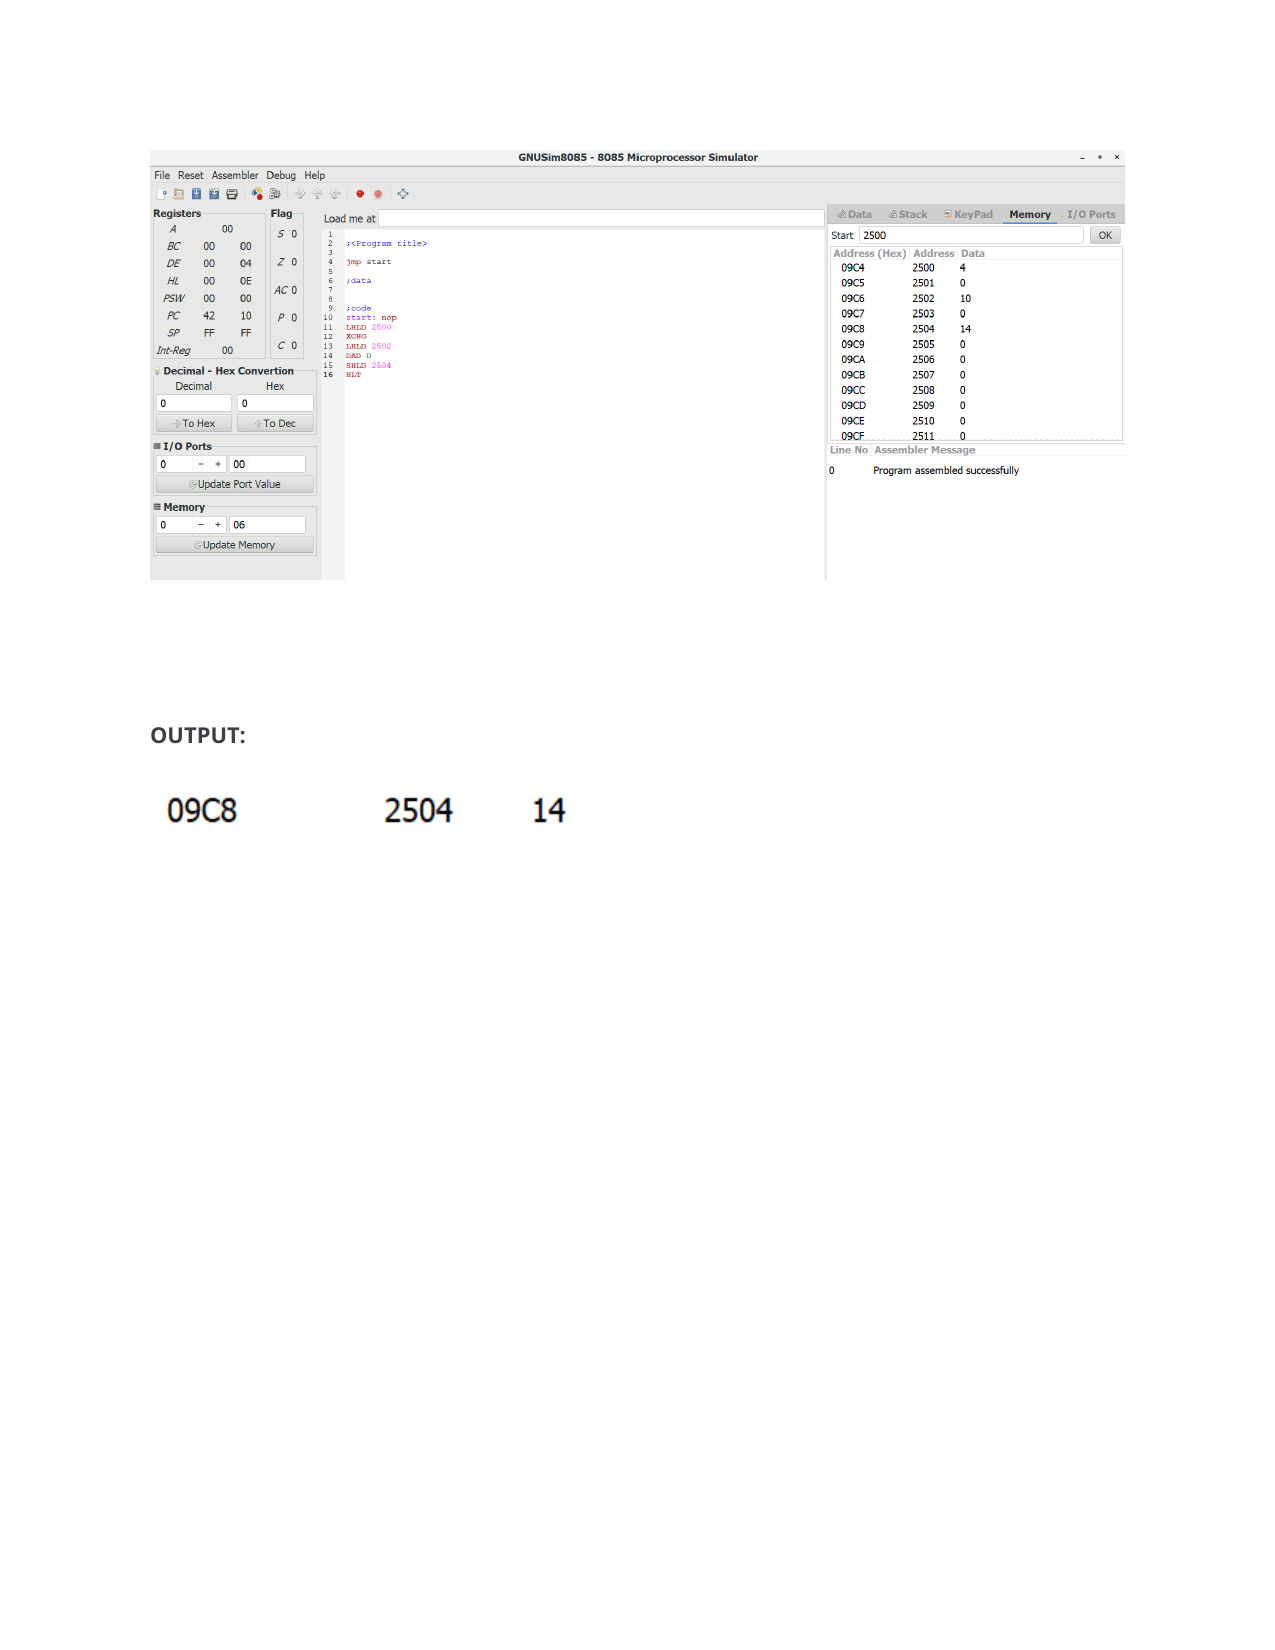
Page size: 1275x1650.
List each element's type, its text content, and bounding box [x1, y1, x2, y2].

text OUTPUT: [150, 720, 1125, 749]
picture [150, 788, 838, 845]
picture [150, 150, 1125, 580]
